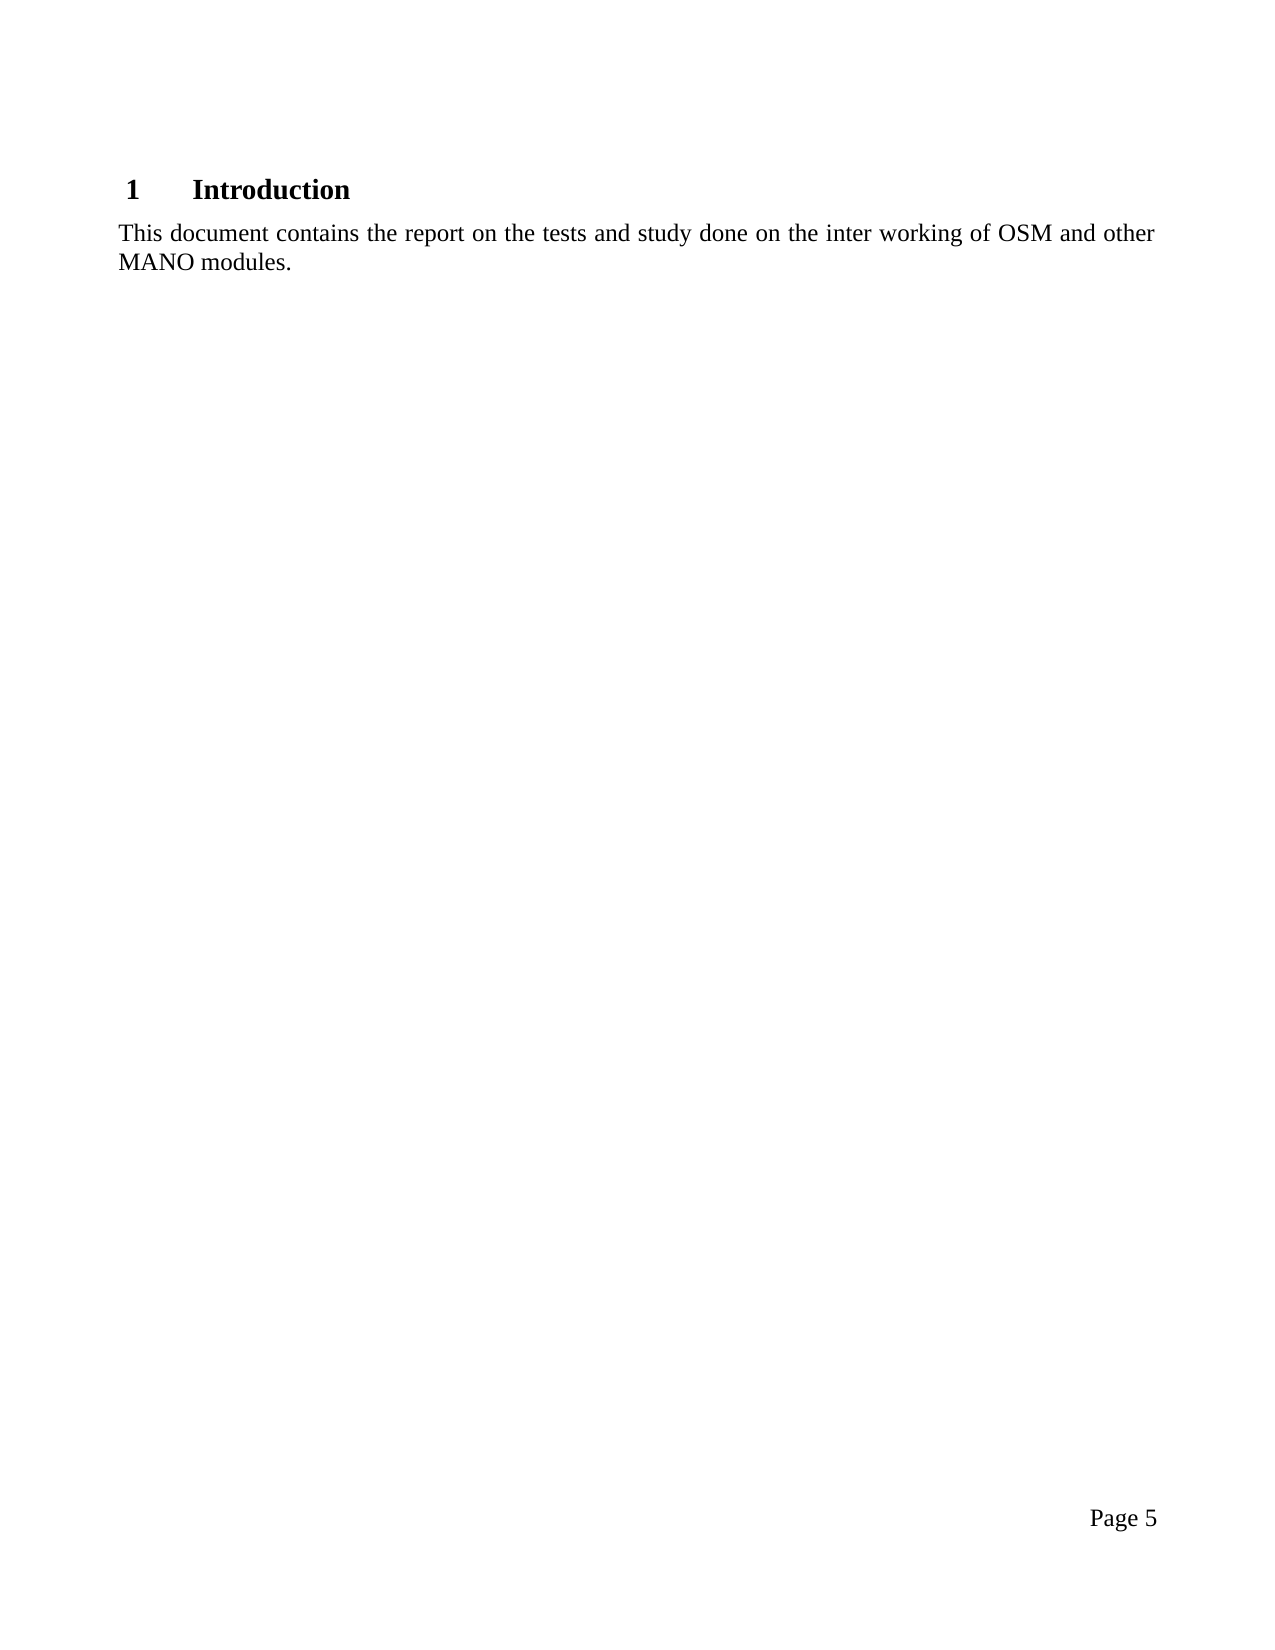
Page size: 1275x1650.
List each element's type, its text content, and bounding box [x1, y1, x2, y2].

text This document contains the report on the tests and study done on the inter working of OSM and other MANO modules. [118, 218, 1157, 275]
subtitle Introduction [118, 172, 1157, 205]
